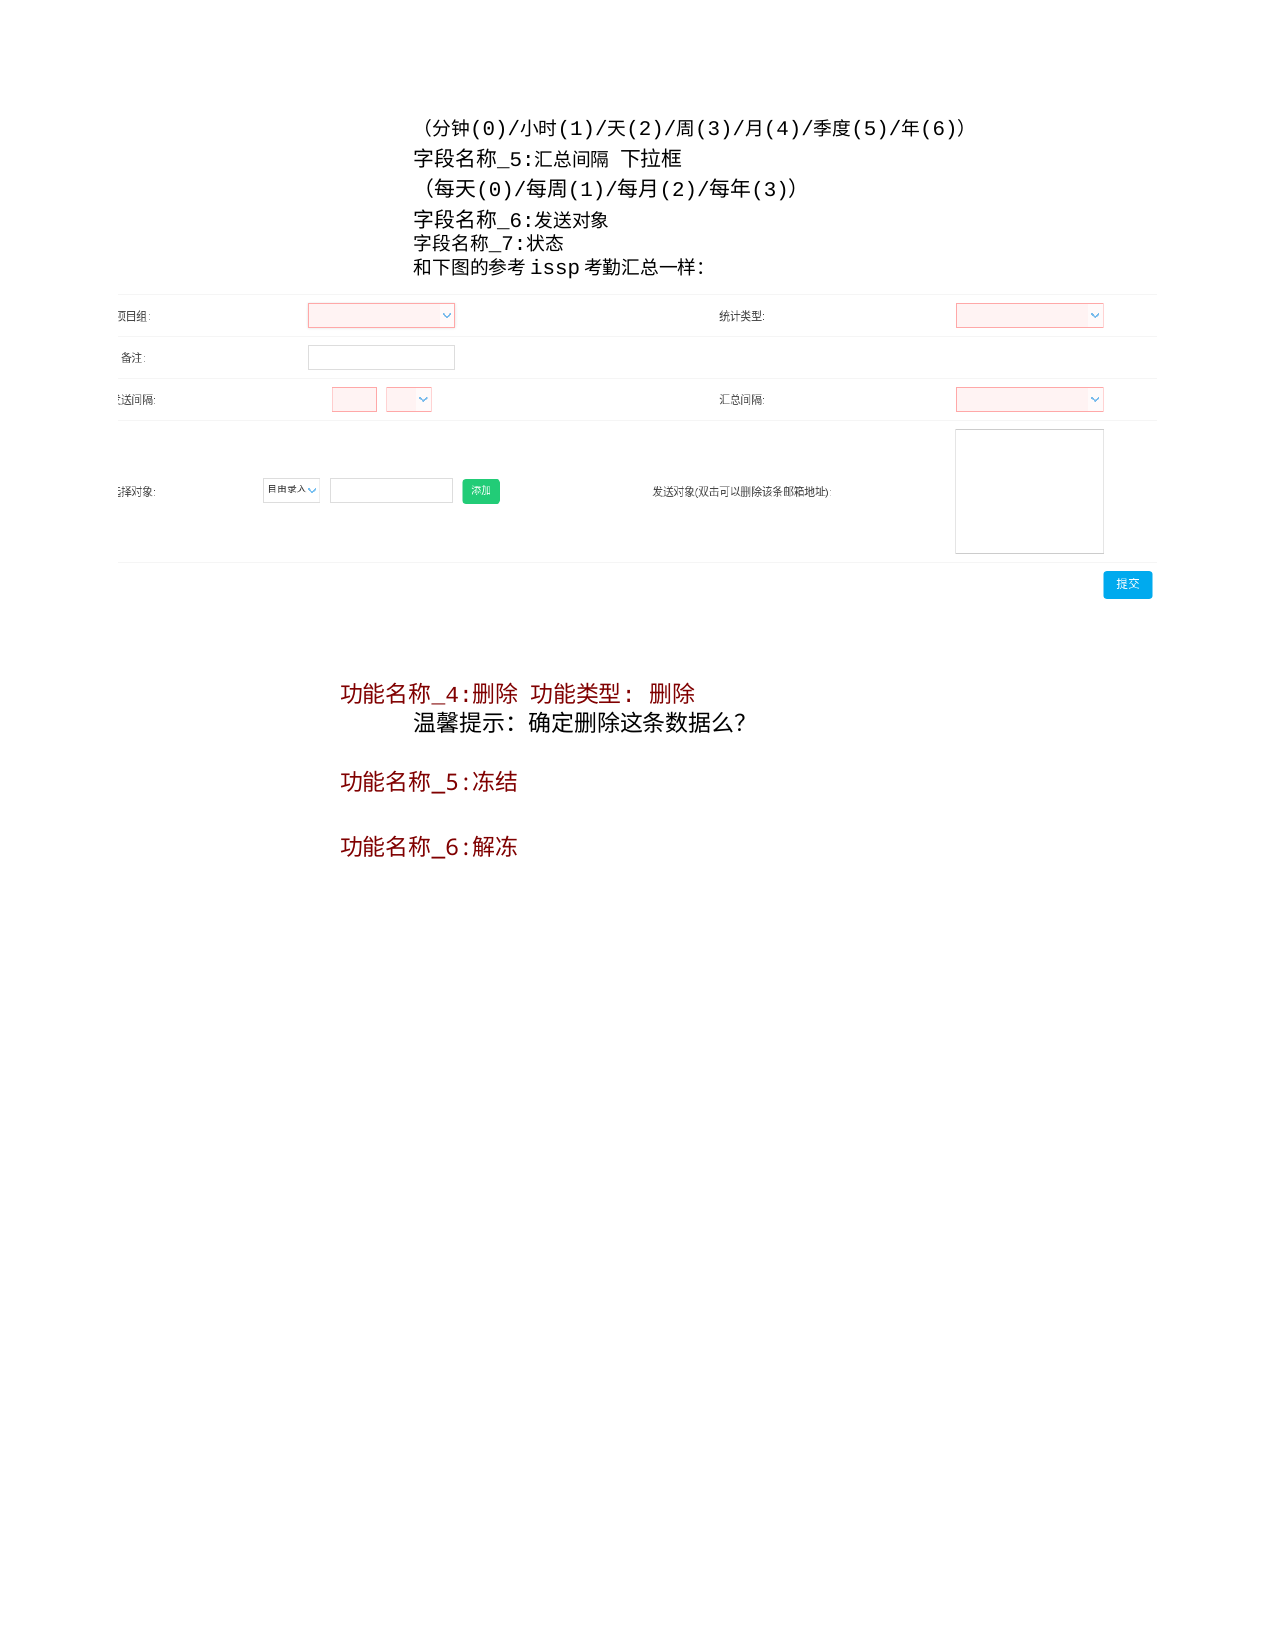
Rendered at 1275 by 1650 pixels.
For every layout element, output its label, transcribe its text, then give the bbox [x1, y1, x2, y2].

text 温馨提示：确定删除这条数据么？ [118, 710, 1157, 738]
text 和下图的参考issp考勤汇总一样： [118, 257, 1157, 281]
text （每天(0)/每周(1)/每月(2)/每年(3)） [118, 172, 1157, 203]
picture [118, 281, 1157, 606]
text 字段名称_7:状态 [118, 233, 1157, 257]
text 字段名称_6:发送对象 [118, 203, 1157, 233]
text 功能名称_5:冻结 [118, 764, 1157, 797]
text 功能名称_4:删除 功能类型: 删除 [118, 676, 1157, 710]
text 字段名称_5:汇总间隔 下拉框 [118, 142, 1157, 172]
text （分钟(0)/小时(1)/天(2)/周(3)/月(4)/季度(5)/年(6)） [118, 118, 1157, 142]
text 功能名称_6:解冻 [118, 829, 1157, 862]
